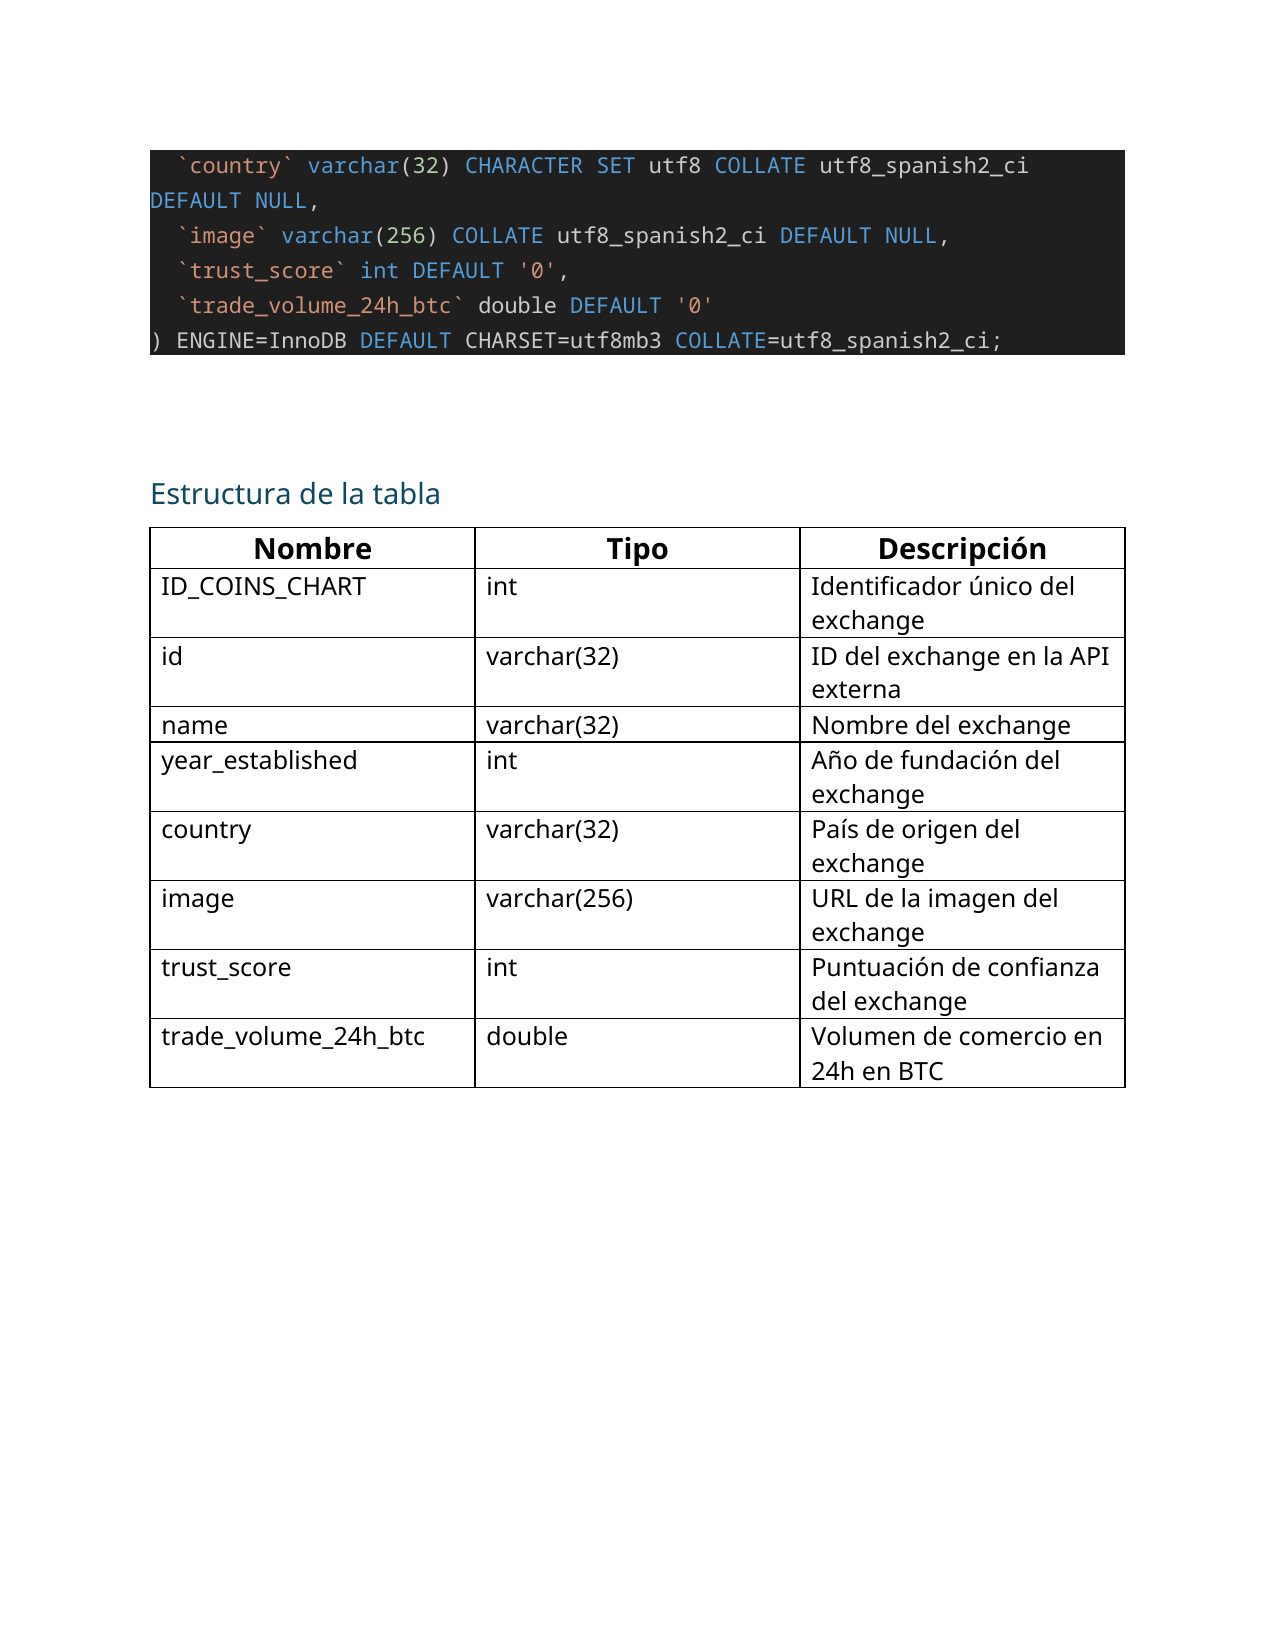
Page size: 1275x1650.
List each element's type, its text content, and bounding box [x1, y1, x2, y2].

table_cell name [151, 707, 474, 741]
table_cell year_established [151, 743, 474, 811]
table_header Tipo [476, 528, 799, 568]
text `image` varchar(256) COLLATE utf8_spanish2_ci DEFAULT NULL, [150, 220, 1125, 250]
table_cell Nombre del exchange [801, 707, 1124, 741]
table_cell double [476, 1019, 799, 1087]
table_cell Identificador único del exchange [801, 569, 1124, 637]
table_header Descripción [801, 528, 1124, 568]
table_cell ID_COINS_CHART [151, 569, 474, 637]
table_cell País de origen del exchange [801, 812, 1124, 880]
table_cell varchar(256) [476, 881, 799, 949]
table_cell Año de fundación del exchange [801, 743, 1124, 811]
table_cell Puntuación de confianza del exchange [801, 950, 1124, 1018]
table_cell Volumen de comercio en 24h en BTC [801, 1019, 1124, 1087]
subtitle Estructura de la tabla [150, 473, 1125, 513]
table_cell ID del exchange en la API externa [801, 638, 1124, 706]
text ) ENGINE=InnoDB DEFAULT CHARSET=utf8mb3 COLLATE=utf8_spanish2_ci; [150, 326, 1125, 355]
text `trust_score` int DEFAULT '0', [150, 255, 1125, 285]
table_cell int [476, 569, 799, 637]
table_cell trust_score [151, 950, 474, 1018]
text `trade_volume_24h_btc` double DEFAULT '0' [150, 290, 1125, 320]
table_cell id [151, 638, 474, 706]
table_cell varchar(32) [476, 638, 799, 706]
table_cell trade_volume_24h_btc [151, 1019, 474, 1087]
text `country` varchar(32) CHARACTER SET utf8 COLLATE utf8_spanish2_ci DEFAULT NULL, [150, 150, 1125, 215]
table_cell varchar(32) [476, 707, 799, 741]
table_cell image [151, 881, 474, 949]
table_cell varchar(32) [476, 812, 799, 880]
table_cell int [476, 743, 799, 811]
table_cell URL de la imagen del exchange [801, 881, 1124, 949]
table_header Nombre [151, 528, 474, 568]
table_cell country [151, 812, 474, 880]
table_cell int [476, 950, 799, 1018]
